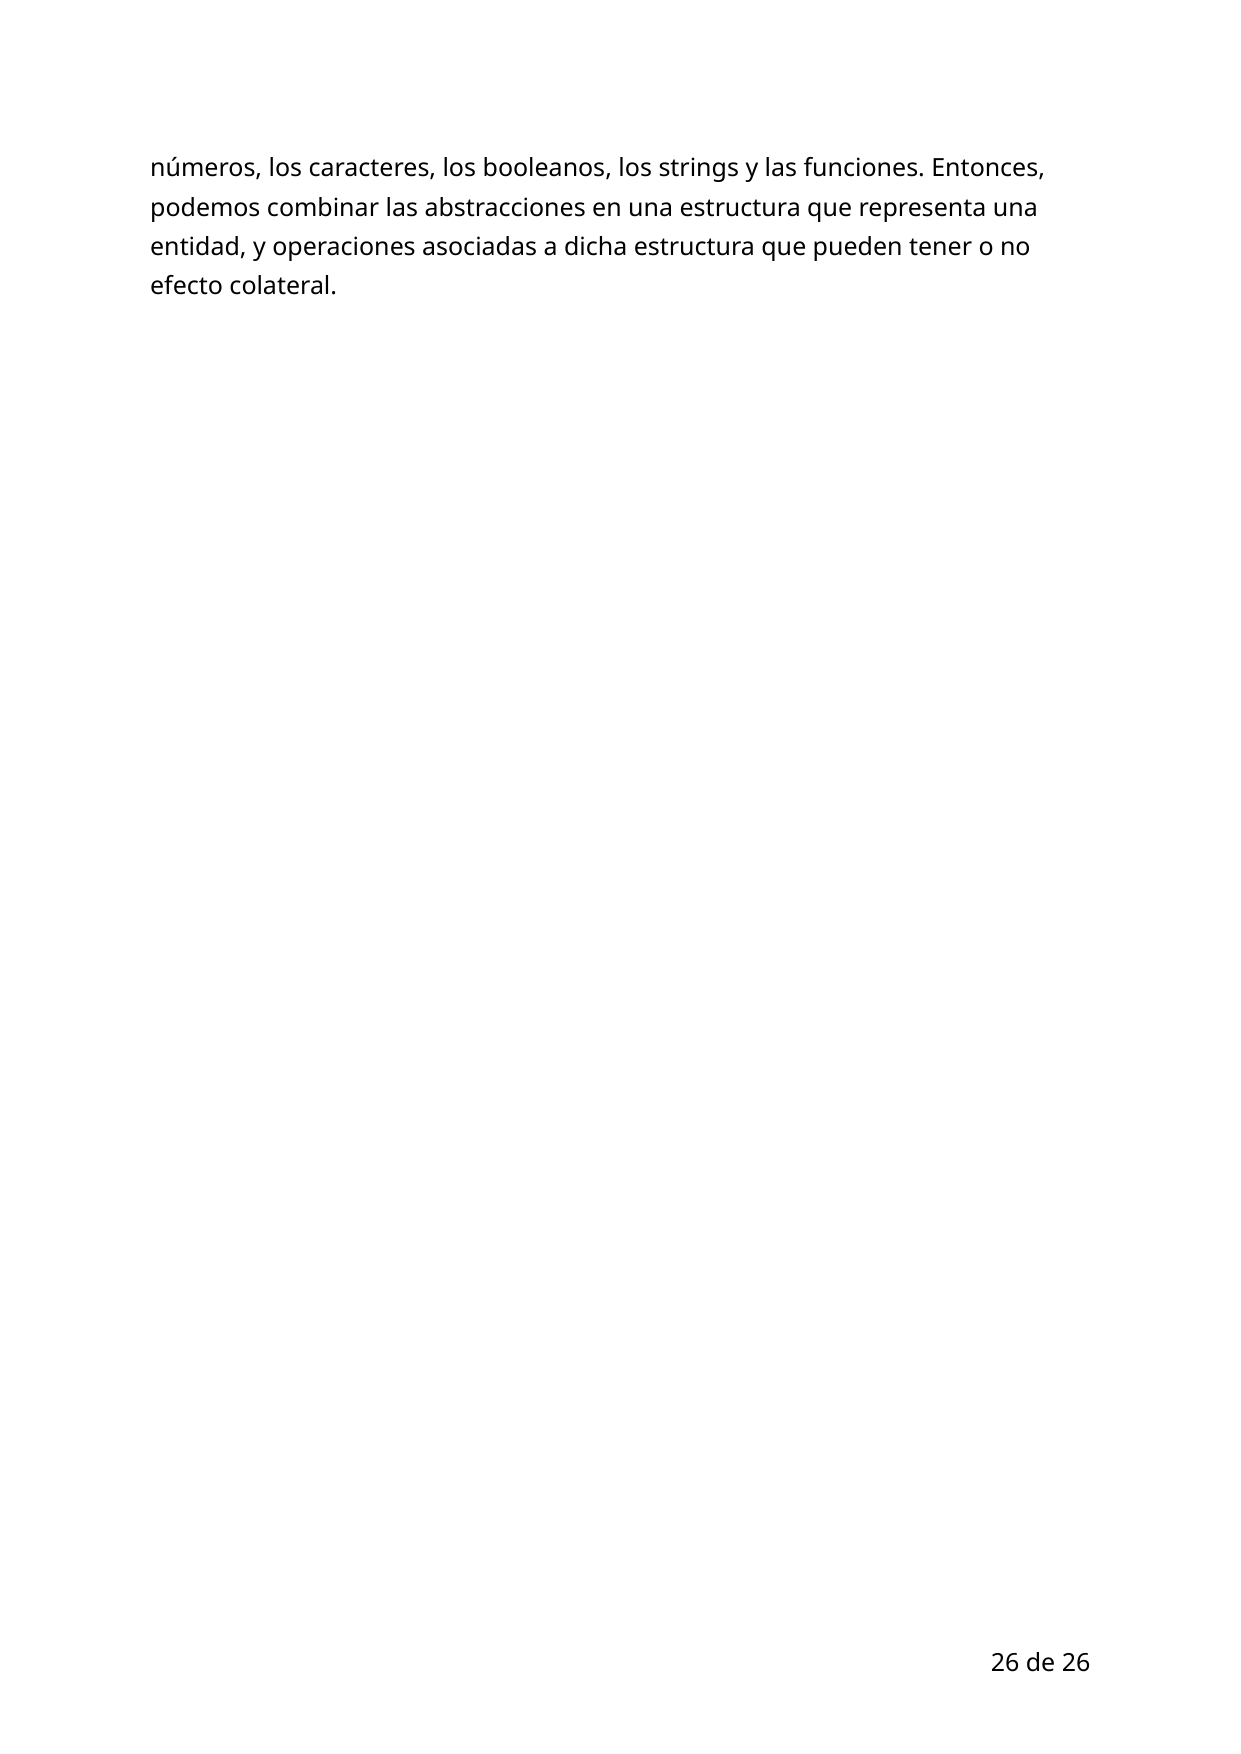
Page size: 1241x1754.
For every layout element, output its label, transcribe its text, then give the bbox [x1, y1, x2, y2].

text números, los caracteres, los booleanos, los strings y las funciones. Entonces, podemos combinar las abstracciones en una estructura que representa una entidad, y operaciones asociadas a dicha estructura que pueden tener o no efecto colateral. [150, 150, 1090, 302]
